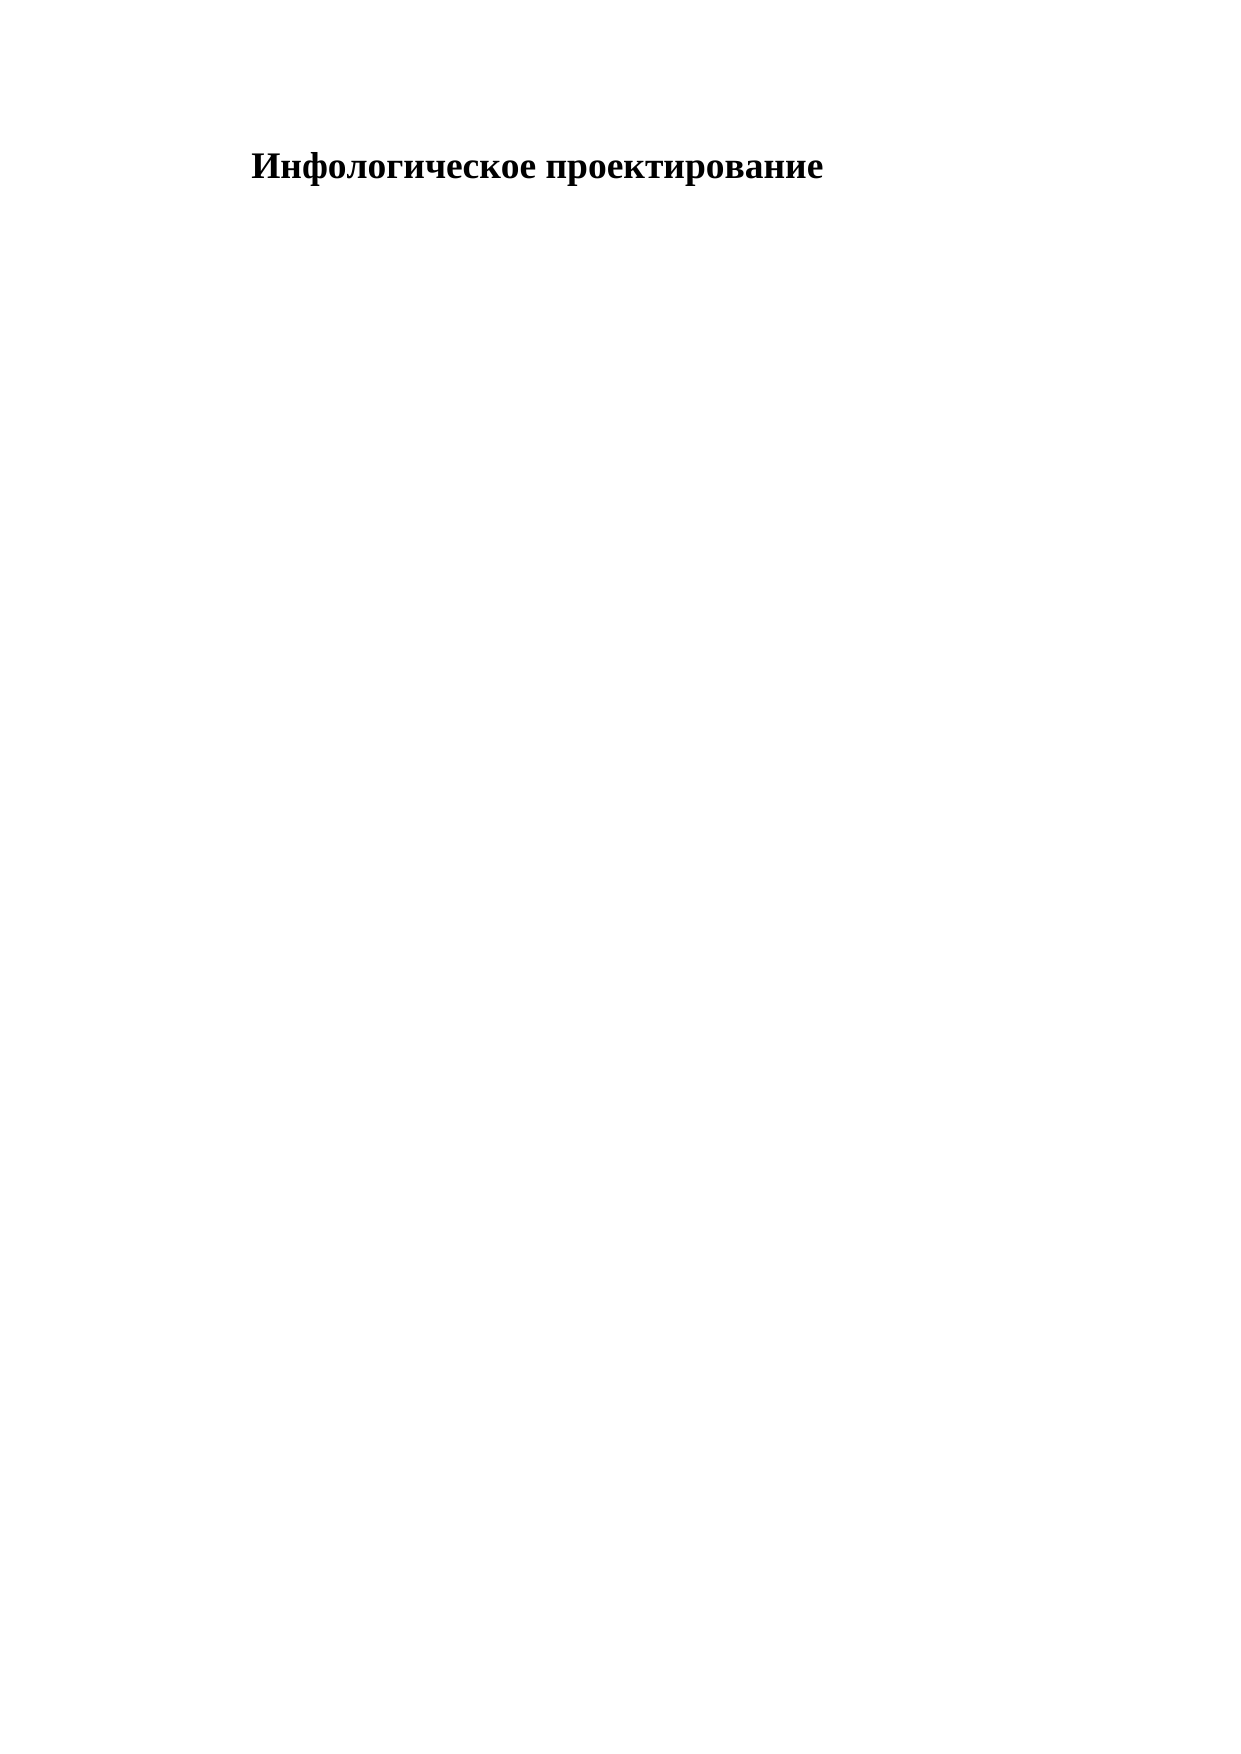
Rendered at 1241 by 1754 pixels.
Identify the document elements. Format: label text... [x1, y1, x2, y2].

subtitle Инфологическое проектирование [177, 143, 1152, 186]
